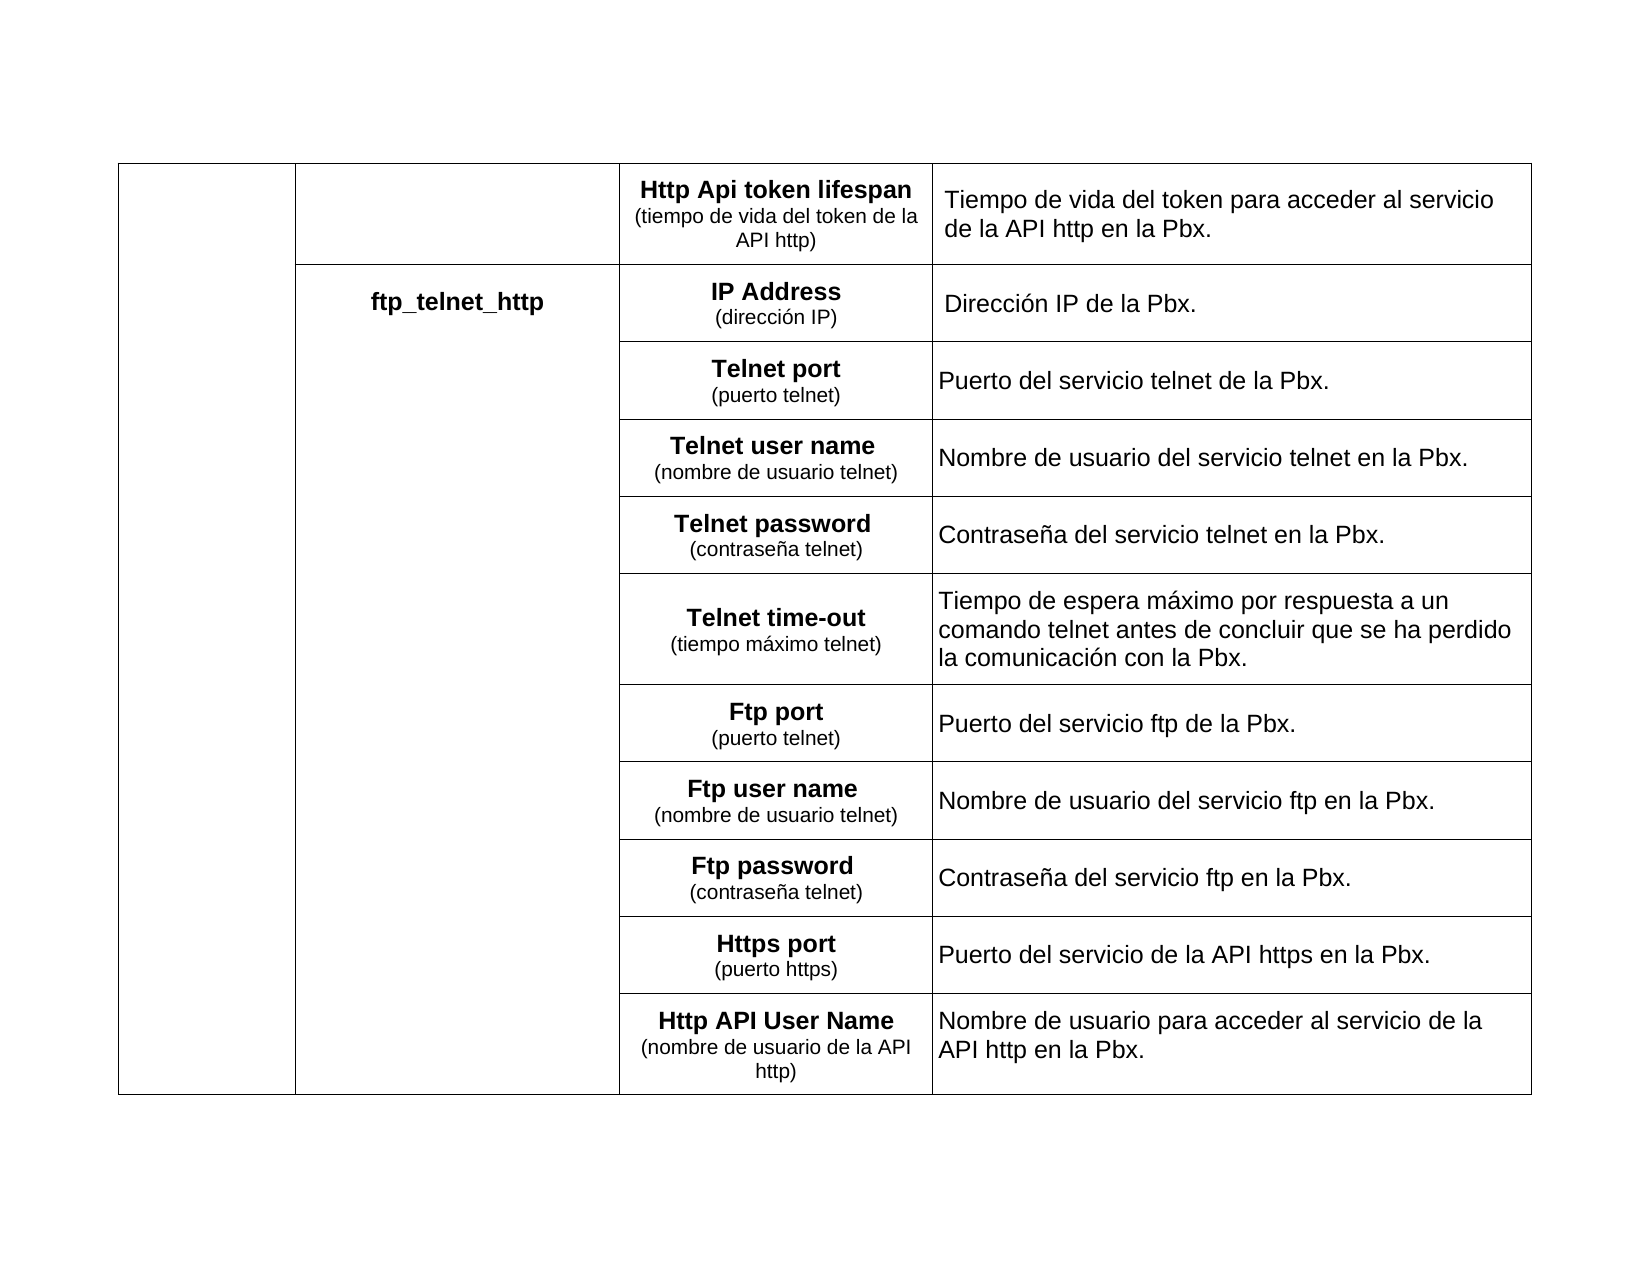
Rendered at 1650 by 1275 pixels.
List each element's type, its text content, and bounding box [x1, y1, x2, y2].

table_cell Ftp password (contraseña telnet) [620, 840, 932, 916]
table_cell IP Address (dirección IP) [620, 265, 932, 341]
table_cell Telnet port (puerto telnet) [620, 342, 932, 418]
table_cell Https port (puerto https) [620, 917, 932, 993]
table_cell Dirección IP de la Pbx. [933, 265, 1531, 341]
table_cell Telnet time-out (tiempo máximo telnet) [620, 574, 932, 684]
table_cell Ftp port (puerto telnet) [620, 685, 932, 761]
table_cell Tiempo de vida del token para acceder al servicio de la API http en la Pbx. [933, 164, 1531, 264]
table_cell Puerto del servicio telnet de la Pbx. [933, 342, 1531, 418]
table_cell [119, 164, 295, 1094]
table_cell Puerto del servicio ftp de la Pbx. [933, 685, 1531, 761]
table_cell Nombre de usuario para acceder al servicio de la API http en la Pbx. [933, 994, 1531, 1094]
table_cell Telnet user name (nombre de usuario telnet) [620, 420, 932, 496]
table_cell Http Api token lifespan (tiempo de vida del token de la API http) [620, 164, 932, 264]
table_cell [296, 164, 619, 264]
table_cell ftp_telnet_http [296, 265, 619, 1094]
table_cell Http API User Name (nombre de usuario de la API http) [620, 994, 932, 1094]
table_cell Tiempo de espera máximo por respuesta a un comando telnet antes de concluir que se ha perdido la comunicación con la Pbx. [933, 574, 1531, 684]
table_cell Telnet password (contraseña telnet) [620, 497, 932, 573]
table_cell Nombre de usuario del servicio telnet en la Pbx. [933, 420, 1531, 496]
table_cell Contraseña del servicio telnet en la Pbx. [933, 497, 1531, 573]
table_cell Nombre de usuario del servicio ftp en la Pbx. [933, 762, 1531, 838]
table_cell Contraseña del servicio ftp en la Pbx. [933, 840, 1531, 916]
table_cell Puerto del servicio de la API https en la Pbx. [933, 917, 1531, 993]
table_cell Ftp user name (nombre de usuario telnet) [620, 762, 932, 838]
